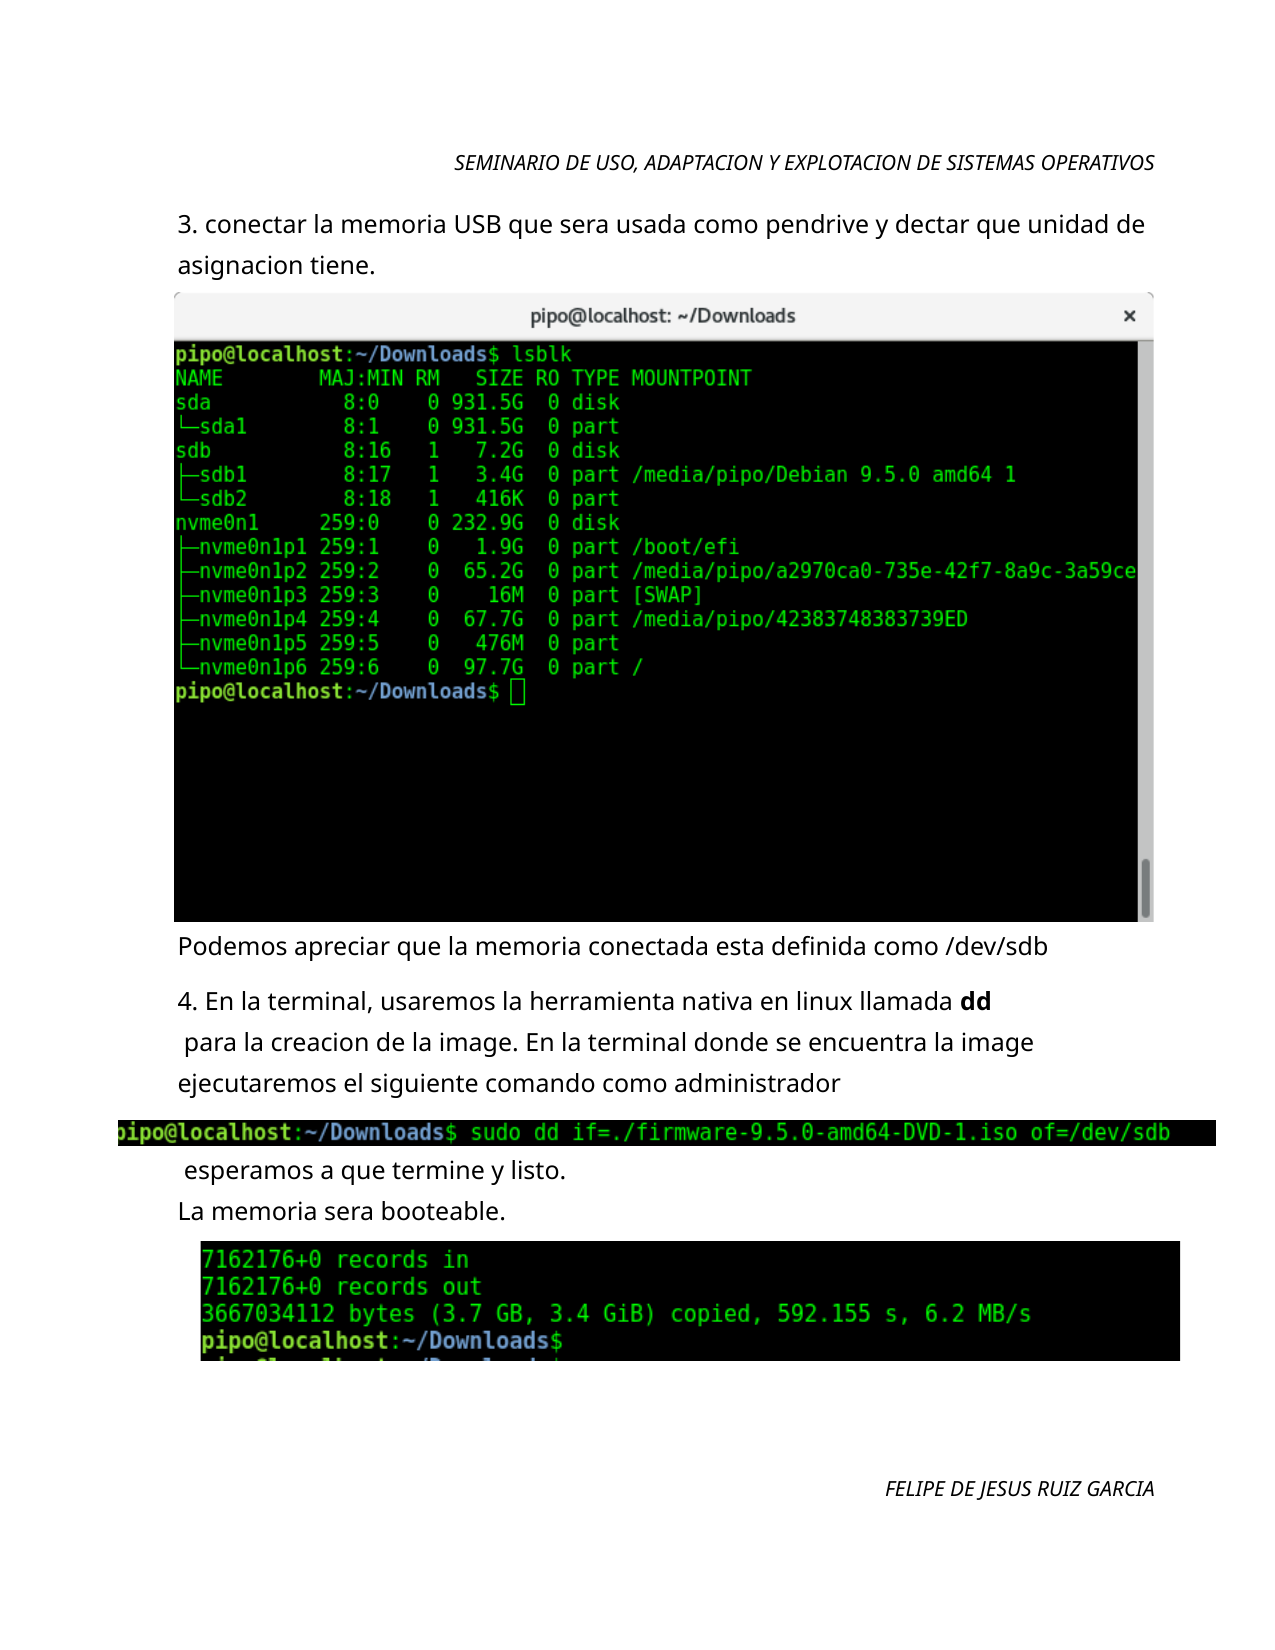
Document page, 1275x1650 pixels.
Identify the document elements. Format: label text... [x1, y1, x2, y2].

picture [174, 292, 1154, 922]
text 4. En la terminal, usaremos la herramienta nativa en linux llamada dd para la creacion de la image. En la terminal donde se encuentra la image ejecutaremos el siguiente comando como administrador [177, 983, 1157, 1099]
text Podemos apreciar que la memoria conectada esta definida como /dev/sdb [177, 303, 1157, 962]
picture [118, 1120, 1216, 1146]
text esperamos a que termine y listo. La memoria sera booteable. [177, 1146, 1157, 1228]
picture [200, 1241, 1181, 1361]
text 3. conectar la memoria USB que sera usada como pendrive y dectar que unidad de asignacion tiene. [177, 207, 1157, 281]
